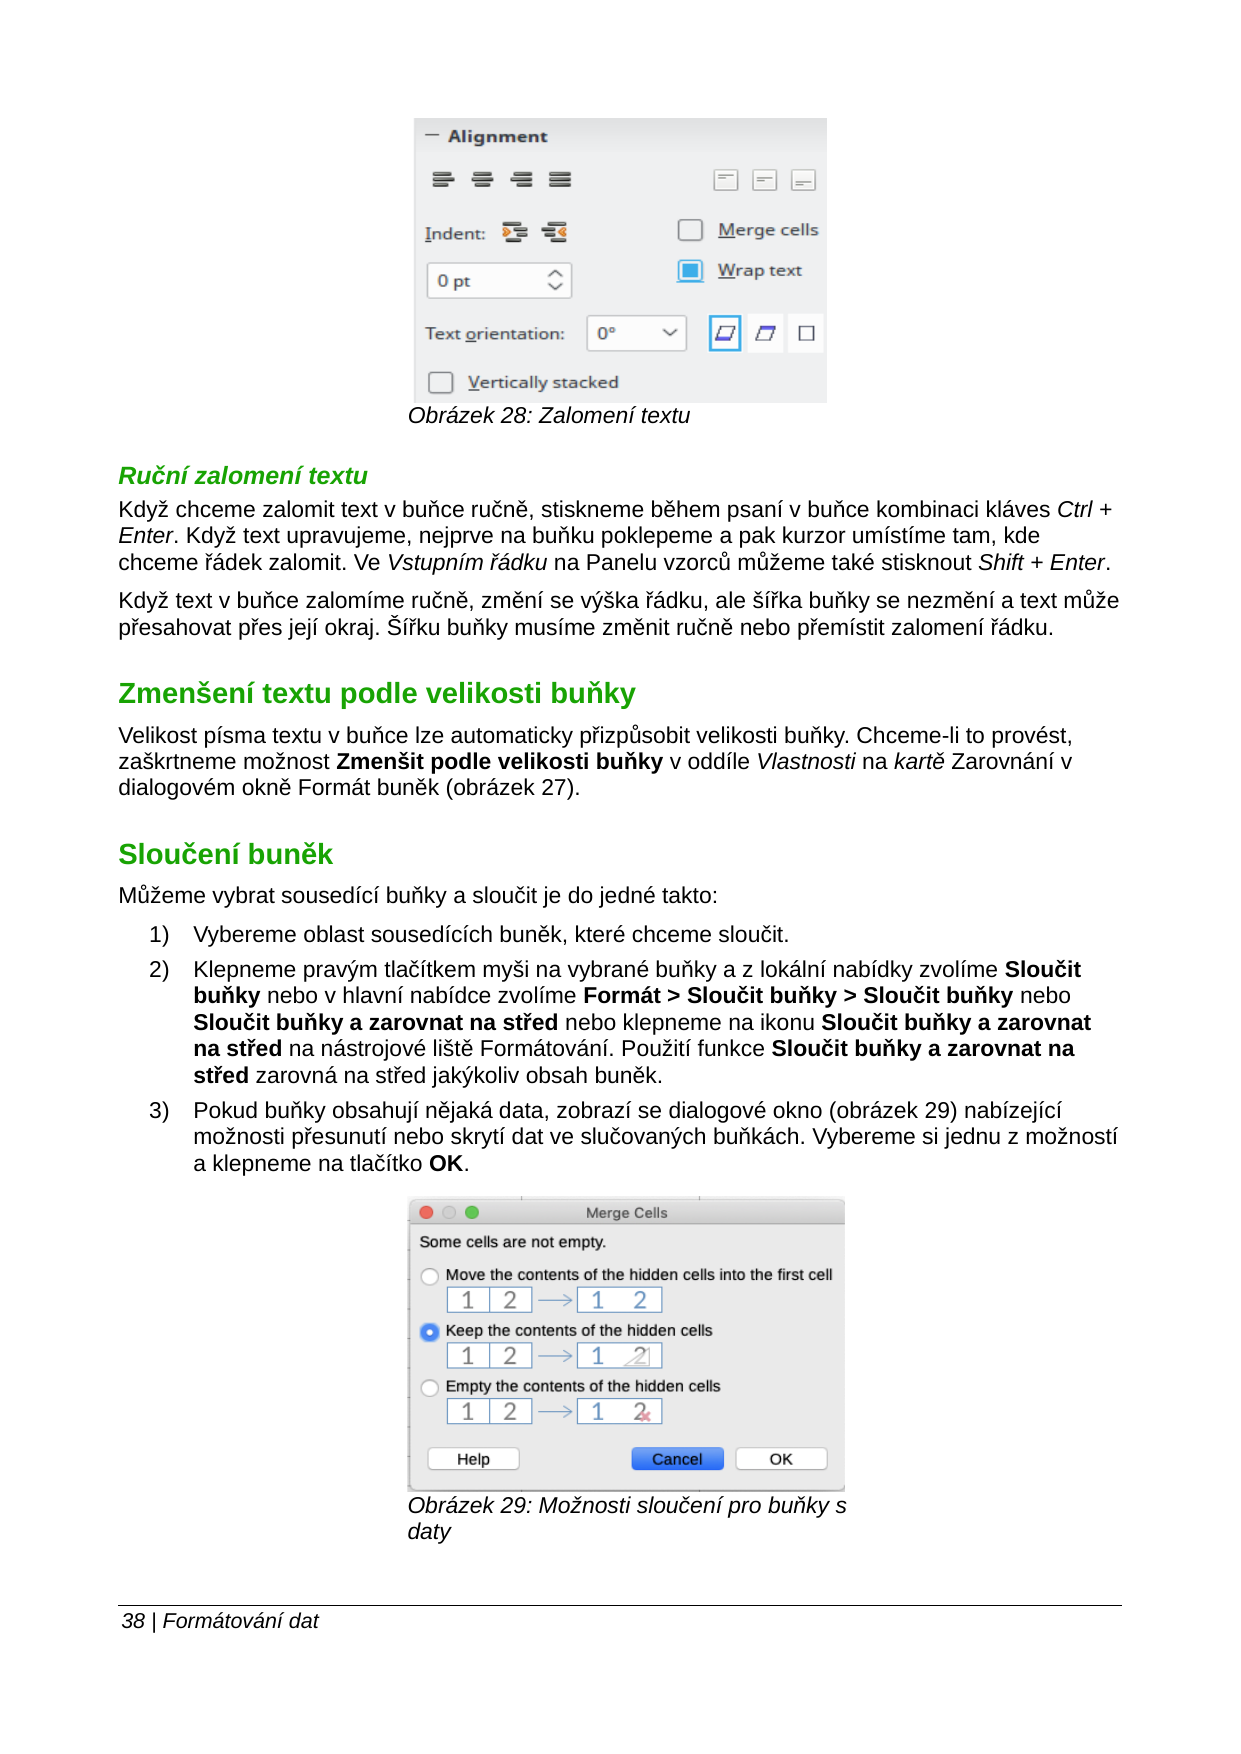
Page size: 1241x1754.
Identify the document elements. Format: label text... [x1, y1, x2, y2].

picture [407, 1196, 845, 1492]
text Když text v buňce zalomíme ručně, změní se výška řádku, ale šířka buňky se nezmění a text může přesahovat přes její okraj. Šířku buňky musíme změnit ručně nebo přemístit zalomení řádku. [118, 587, 1122, 640]
subtitle Sloučení buněk [118, 837, 1122, 870]
text Můžeme vybrat sousedící buňky a sloučit je do jedné takto: [118, 882, 1122, 908]
subtitle Ruční zalomení textu [118, 461, 1122, 490]
text Velikost písma textu v buňce lze automaticky přizpůsobit velikosti buňky. Chceme-li to provést, zaškrtneme možnost Zmenšit podle velikosti buňky v oddíle Vlastnosti na kartě Zarovnání v dialogovém okně Formát buněk (obrázek 27). [118, 722, 1122, 801]
list Pokud buňky obsahují nějaká data, zobrazí se dialogové okno (obrázek 29) nabízející možnosti přesunutí nebo skrytí dat ve slučovaných buňkách. Vybereme si jednu z možností a klepneme na tlačítko OK. [169, 1097, 1122, 1176]
list Vybereme oblast sousedících buněk, které chceme sloučit. [169, 921, 1122, 947]
list Klepneme pravým tlačítkem myši na vybrané buňky a z lokální nabídky zvolíme Sloučit buňky nebo v hlavní nabídce zvolíme Formát > Sloučit buňky > Sloučit buňky nebo Sloučit buňky a zarovnat na střed nebo klepneme na ikonu Sloučit buňky a zarovnat na střed na nástrojové liště Formátování. Použití funkce Sloučit buňky a zarovnat na střed zarovná na střed jakýkoliv obsah buněk. [169, 956, 1122, 1088]
text Když chceme zalomit text v buňce ručně, stiskneme během psaní v buňce kombinaci kláves Ctrl + Enter. Když text upravujeme, nejprve na buňku poklepeme a pak kurzor umístíme tam, kde chceme řádek zalomit. Ve Vstupním řádku na Panelu vzorců můžeme také stisknout Shift + Enter. [118, 496, 1122, 575]
list Obrázek 29: Možnosti sloučení pro buňky s daty [407, 1197, 892, 1545]
text Obrázek 28: Zalomení textu [408, 118, 833, 428]
picture [413, 118, 827, 403]
subtitle Zmenšení textu podle velikosti buňky [118, 676, 1122, 710]
